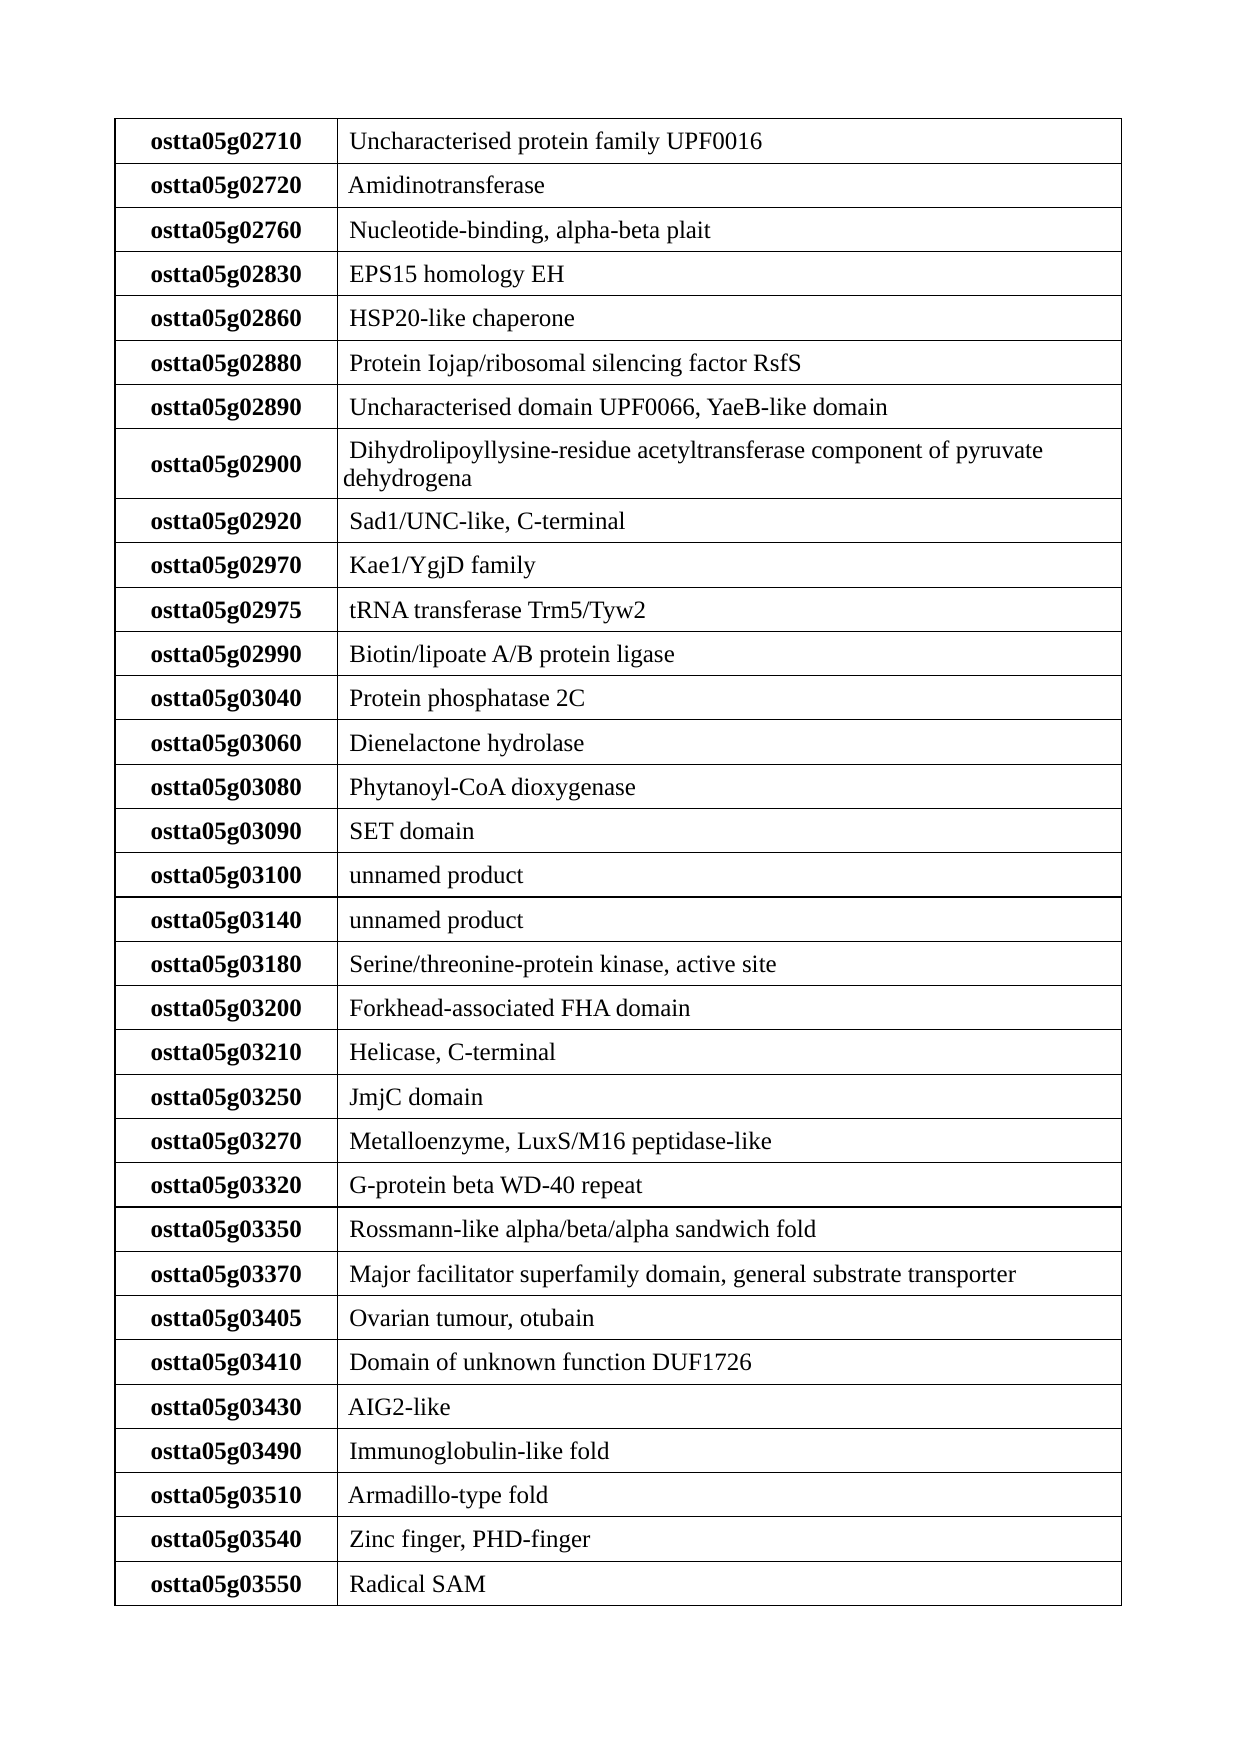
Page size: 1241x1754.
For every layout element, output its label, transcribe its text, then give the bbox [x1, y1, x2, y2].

table_cell [1122, 1516, 1240, 1561]
table_cell AIG2-like [338, 1385, 1121, 1428]
table_cell Uncharacterised protein family UPF0016 [338, 119, 1121, 162]
table_cell EPS15 homology EH [338, 252, 1121, 295]
table_cell ostta05g03540 [116, 1517, 337, 1561]
table_cell ostta05g02920 [116, 499, 337, 542]
table_cell [1122, 207, 1240, 251]
table_cell [1122, 163, 1240, 207]
table_cell [1122, 719, 1240, 764]
table_cell ostta05g02890 [116, 385, 337, 428]
table_cell [1122, 941, 1240, 985]
table_cell [1122, 764, 1240, 808]
table_cell Helicase, C-terminal [338, 1030, 1121, 1073]
table_cell [1122, 587, 1240, 631]
table_cell ostta05g02880 [116, 341, 337, 384]
table_cell ostta05g03370 [116, 1252, 337, 1295]
table_cell ostta05g02970 [116, 543, 337, 587]
table_cell ostta05g03550 [116, 1562, 337, 1605]
table_cell [1122, 896, 1240, 941]
table_cell Immunoglobulin-like fold [338, 1429, 1121, 1472]
table_cell unnamed product [338, 898, 1121, 941]
table_cell [1122, 852, 1240, 896]
table_cell [1122, 1561, 1240, 1605]
table_cell ostta05g03090 [116, 809, 337, 852]
table_cell JmjC domain [338, 1075, 1121, 1118]
table_cell ostta05g03405 [116, 1296, 337, 1339]
table_cell [1122, 428, 1240, 498]
table_cell Sad1/UNC-like, C-terminal [338, 499, 1121, 542]
table_cell [1122, 808, 1240, 852]
table_cell [1122, 1428, 1240, 1472]
table_cell [1122, 340, 1240, 384]
table_cell Forkhead-associated FHA domain [338, 986, 1121, 1029]
table_cell Uncharacterised domain UPF0066, YaeB-like domain [338, 385, 1121, 428]
table_cell ostta05g03140 [116, 898, 337, 941]
table_cell Biotin/lipoate A/B protein ligase [338, 632, 1121, 675]
table_cell Domain of unknown function DUF1726 [338, 1340, 1121, 1383]
table_cell ostta05g03490 [116, 1429, 337, 1472]
table_cell Protein Iojap/ribosomal silencing factor RsfS [338, 341, 1121, 384]
table_cell tRNA transferase Trm5/Tyw2 [338, 588, 1121, 631]
table_cell ostta05g03100 [116, 853, 337, 896]
table_cell [1122, 498, 1240, 542]
table_cell Major facilitator superfamily domain, general substrate transporter [338, 1252, 1121, 1295]
table_cell Serine/threonine-protein kinase, active site [338, 942, 1121, 985]
table_cell Zinc finger, PHD-finger [338, 1517, 1121, 1561]
table_cell [1122, 251, 1240, 295]
table_cell ostta05g03180 [116, 942, 337, 985]
table_cell [1122, 985, 1240, 1029]
table_cell ostta05g03250 [116, 1075, 337, 1118]
table_cell ostta05g03510 [116, 1473, 337, 1516]
table_cell ostta05g03040 [116, 676, 337, 719]
table_cell ostta05g02710 [116, 119, 337, 162]
table_cell Phytanoyl-CoA dioxygenase [338, 765, 1121, 808]
table_cell ostta05g03060 [116, 720, 337, 764]
table_cell [1122, 1206, 1240, 1251]
table_cell [1122, 1162, 1240, 1206]
table_cell [1122, 1472, 1240, 1516]
table_cell ostta05g02900 [116, 429, 337, 498]
table_cell SET domain [338, 809, 1121, 852]
table_cell Dienelactone hydrolase [338, 720, 1121, 764]
table_cell [1122, 1029, 1240, 1073]
table_cell Radical SAM [338, 1562, 1121, 1605]
table_cell [1122, 631, 1240, 675]
table_cell Nucleotide-binding, alpha-beta plait [338, 208, 1121, 251]
table_cell [1122, 384, 1240, 428]
table_cell [1122, 295, 1240, 339]
table_cell [1122, 1384, 1240, 1428]
table_cell Rossmann-like alpha/beta/alpha sandwich fold [338, 1208, 1121, 1251]
table_cell [1122, 675, 1240, 719]
table_cell [1122, 1295, 1240, 1339]
table_cell ostta05g03210 [116, 1030, 337, 1073]
table_cell [1122, 1339, 1240, 1383]
table_cell [1122, 118, 1240, 162]
table_cell [1122, 1251, 1240, 1295]
table_cell Kae1/YgjD family [338, 543, 1121, 587]
table_cell [1122, 542, 1240, 587]
table_cell Protein phosphatase 2C [338, 676, 1121, 719]
table_cell ostta05g03200 [116, 986, 337, 1029]
table_cell ostta05g03270 [116, 1119, 337, 1162]
table_cell ostta05g03320 [116, 1163, 337, 1206]
table_cell ostta05g03410 [116, 1340, 337, 1383]
table_cell HSP20-like chaperone [338, 296, 1121, 339]
table_cell Dihydrolipoyllysine-residue acetyltransferase component of pyruvate dehydrogena [338, 429, 1121, 498]
table_cell unnamed product [338, 853, 1121, 896]
table_cell Ovarian tumour, otubain [338, 1296, 1121, 1339]
table_cell [1122, 1074, 1240, 1118]
table_cell ostta05g02830 [116, 252, 337, 295]
table_cell ostta05g02860 [116, 296, 337, 339]
table_cell Amidinotransferase [338, 164, 1121, 207]
table_cell ostta05g02760 [116, 208, 337, 251]
table_cell Metalloenzyme, LuxS/M16 peptidase-like [338, 1119, 1121, 1162]
table_cell ostta05g02990 [116, 632, 337, 675]
table_cell ostta05g03350 [116, 1208, 337, 1251]
table_cell ostta05g02975 [116, 588, 337, 631]
table_cell ostta05g02720 [116, 164, 337, 207]
table_cell ostta05g03080 [116, 765, 337, 808]
table_cell [1122, 1118, 1240, 1162]
table_cell ostta05g03430 [116, 1385, 337, 1428]
table_cell Armadillo-type fold [338, 1473, 1121, 1516]
table_cell G-protein beta WD-40 repeat [338, 1163, 1121, 1206]
